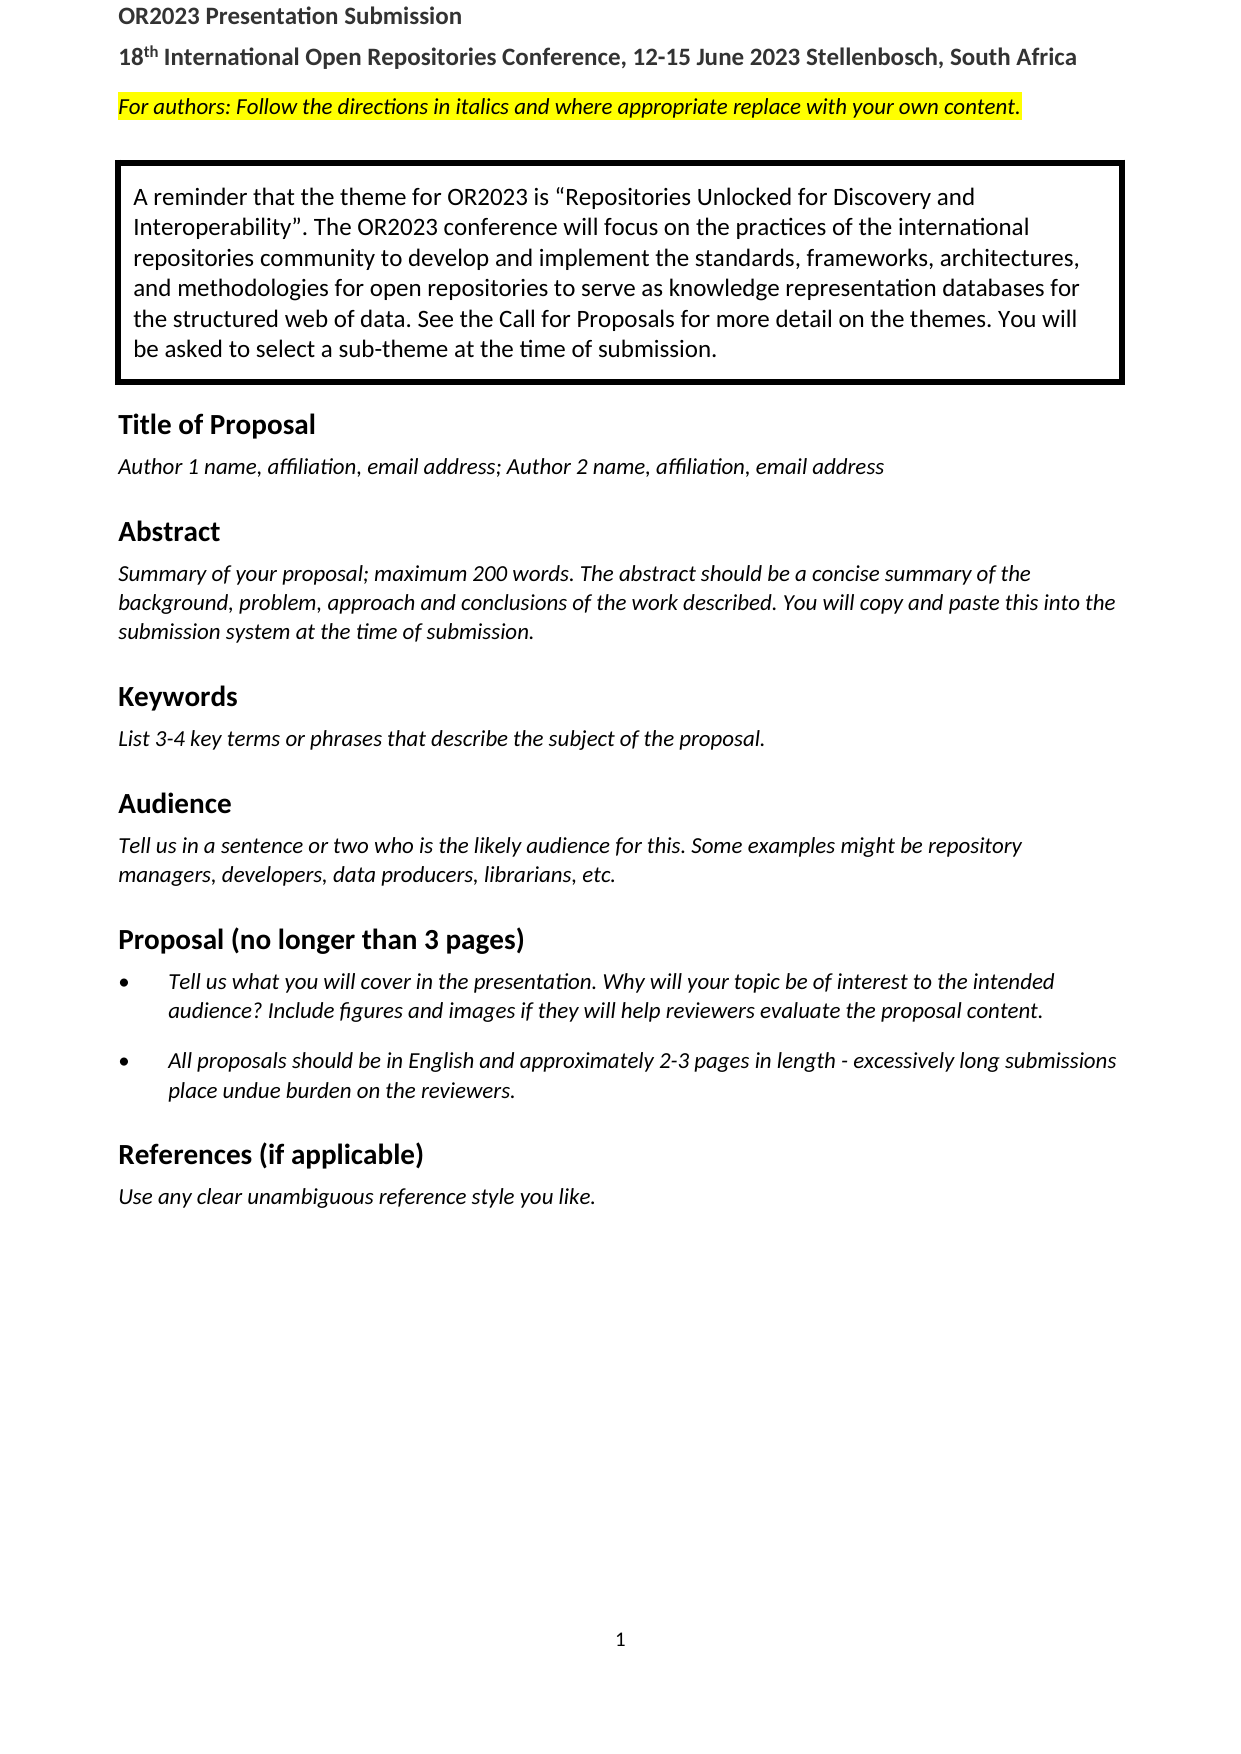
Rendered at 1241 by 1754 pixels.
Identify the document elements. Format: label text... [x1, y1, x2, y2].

subtitle References (if applicable) [118, 1136, 1122, 1172]
table_header A reminder that the theme for OR2023 is “Repositories Unlocked for Discovery and Interoperability”. The OR2023 conference will focus on the practices of the international repositories community to develop and implement the standards, frameworks, architectures, and methodologies for open repositories to serve as knowledge representation databases for the structured web of data. See the Call for Proposals for more detail on the themes. You will be asked to select a sub-theme at the time of submission. [121, 166, 1119, 379]
subtitle Keywords [118, 678, 1122, 714]
subtitle Proposal (no longer than 3 pages) [118, 921, 1122, 956]
subtitle Title of Proposal [118, 406, 1122, 442]
text List 3-4 key terms or phrases that describe the subject of the proposal. [118, 724, 1122, 752]
text Summary of your proposal; maximum 200 words. The abstract should be a concise summary of the background, problem, approach and conclusions of the work described. You will copy and paste this into the submission system at the time of submission. [118, 559, 1122, 645]
text Tell us in a sentence or two who is the likely audience for this. Some examples might be repository managers, developers, data producers, librarians, etc. [118, 831, 1122, 888]
subtitle Abstract [118, 513, 1122, 548]
list Tell us what you will cover in the presentation. Why will your topic be of interest to the intended audience? Include figures and images if they will help reviewers evaluate the proposal content. [118, 967, 1122, 1024]
list All proposals should be in English and approximately 2-3 pages in length - excessively long submissions place undue burden on the reviewers. [118, 1046, 1122, 1104]
text 18th International Open Repositories Conference, 12-15 June 2023 Stellenbosch, South Africa [118, 41, 1122, 71]
text OR2023 Presentation Submission [118, 0, 1122, 31]
text For authors: Follow the directions in italics and where appropriate replace with your own content. [118, 92, 1122, 149]
text Author 1 name, affiliation, email address; Author 2 name, affiliation, email address [118, 452, 1122, 480]
text Use any clear unambiguous reference style you like. [118, 1182, 1122, 1210]
subtitle Audience [118, 785, 1122, 820]
